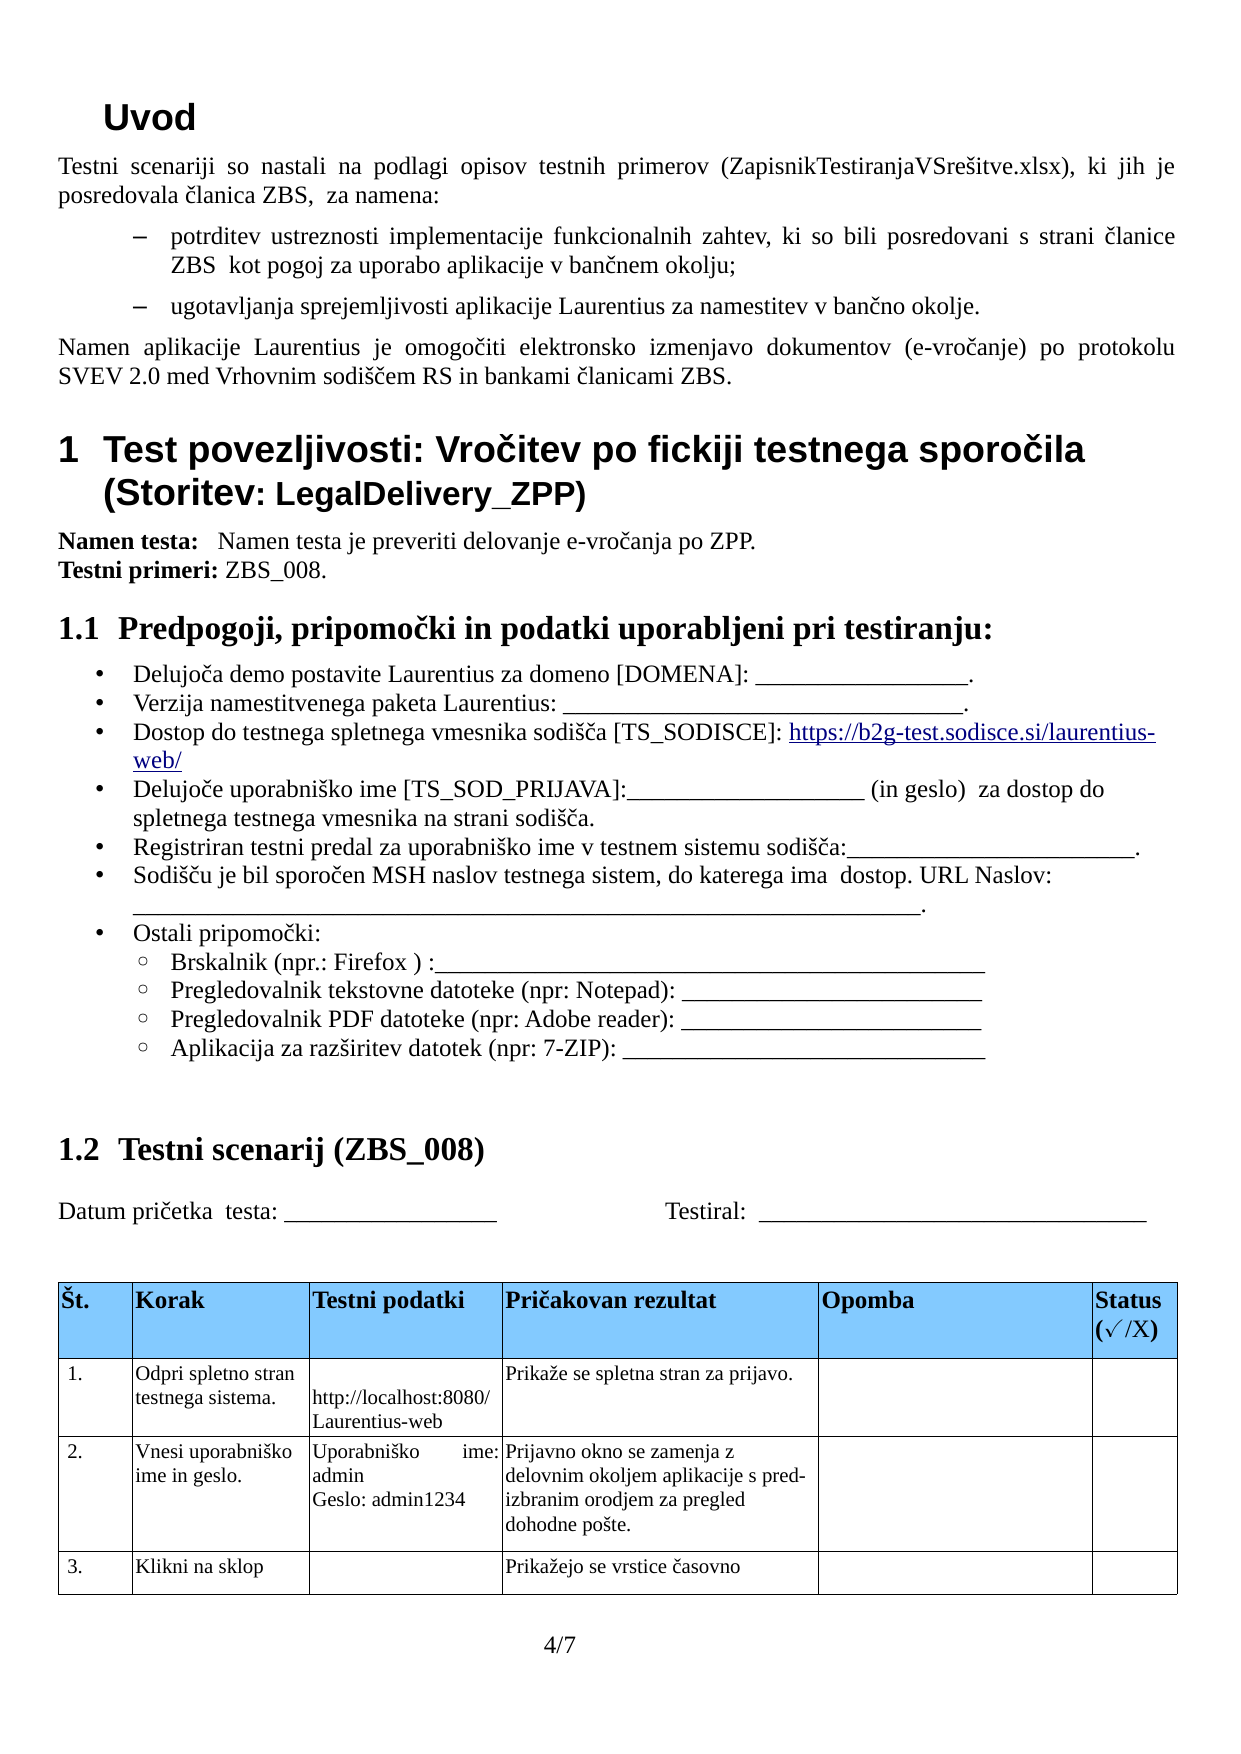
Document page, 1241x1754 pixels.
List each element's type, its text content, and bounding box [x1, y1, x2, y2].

list Verzija namestitvenega paketa Laurentius: ________________________________. [95, 688, 1177, 717]
table_cell [819, 1552, 1092, 1593]
table_header Testni podatki [310, 1283, 502, 1358]
subtitle Predpogoji, pripomočki in podatki uporabljeni pri testiranju: [58, 608, 1177, 647]
table_cell [59, 1359, 132, 1436]
list Dostop do testnega spletnega vmesnika sodišča [TS_SODISCE]: https://b2g-test.sodisce.si/laurentius-web/ [95, 717, 1177, 774]
table_header Status (✓/X) [1093, 1283, 1177, 1358]
table_cell Vnesi uporabniško ime in geslo. [133, 1437, 309, 1551]
list Sodišču je bil sporočen MSH naslov testnega sistem, do katerega ima dostop. URL Naslov: _______________________________________________________________. [95, 861, 1177, 918]
list Ostali pripomočki: [95, 918, 1177, 947]
list Delujoče uporabniško ime [TS_SOD_PRIJAVA]:___________________ (in geslo) za dostop do spletnega testnega vmesnika na strani sodišča. [95, 774, 1177, 832]
subtitle Uvod [58, 95, 1177, 138]
list Registriran testni predal za uporabniško ime v testnem sistemu sodišča:_______________________. [95, 832, 1177, 861]
list Pregledovalnik tekstovne datoteke (npr: Notepad): ________________________ [133, 976, 1177, 1004]
text Namen testa: Namen testa je preveriti delovanje e-vročanja po ZPP. [58, 526, 1177, 555]
table_cell [59, 1437, 132, 1551]
text Testni primeri: ZBS_008. [58, 555, 1177, 583]
table_cell Uporabniško ime: admin Geslo: admin1234 [310, 1437, 502, 1551]
list Aplikacija za razširitev datotek (npr: 7-ZIP): _____________________________ [133, 1033, 1177, 1062]
table_cell [1093, 1359, 1177, 1436]
list potrditev ustreznosti implementacije funkcionalnih zahtev, ki so bili posredovani s strani članice ZBS kot pogoj za uporabo aplikacije v bančnem okolju; [133, 221, 1177, 278]
text Datum pričetka testa: _________________ Testiral: _______________________________ [58, 1196, 1177, 1225]
table_header Opomba [819, 1283, 1092, 1358]
table_cell Prikažejo se vrstice časovno [503, 1552, 818, 1593]
text Namen aplikacije Laurentius je omogočiti elektronsko izmenjavo dokumentov (e-vročanje) po protokolu SVEV 2.0 med Vrhovnim sodiščem RS in bankami članicami ZBS. [58, 332, 1177, 390]
subtitle Test povezljivosti: Vročitev po fickiji testnega sporočila (Storitev: LegalDelivery_ZPP) [58, 427, 1177, 513]
table_cell Prijavno okno se zamenja z delovnim okoljem aplikacije s pred-izbranim orodjem za pregled dohodne pošte. [503, 1437, 818, 1551]
list Delujoča demo postavite Laurentius za domeno [DOMENA]: _________________. [95, 659, 1177, 688]
text Testni scenariji so nastali na podlagi opisov testnih primerov (ZapisnikTestiranjaVSrešitve.xlsx), ki jih je posredovala članica ZBS, za namena: [58, 151, 1177, 208]
list ugotavljanja sprejemljivosti aplikacije Laurentius za namestitev v bančno okolje. [133, 291, 1177, 320]
table_cell Prikaže se spletna stran za prijavo. [503, 1359, 818, 1436]
table_cell http://localhost:8080/Laurentius-web [310, 1359, 502, 1436]
list Brskalnik (npr.: Firefox ) :____________________________________________ [133, 947, 1177, 976]
table_cell Odpri spletno stran testnega sistema. [133, 1359, 309, 1436]
subtitle Testni scenarij (ZBS_008) [58, 1129, 1177, 1167]
table_header Pričakovan rezultat [503, 1283, 818, 1358]
table_header Korak [133, 1283, 309, 1358]
list Pregledovalnik PDF datoteke (npr: Adobe reader): ________________________ [133, 1004, 1177, 1033]
table_cell [819, 1359, 1092, 1436]
table_cell [819, 1437, 1092, 1551]
table_cell [1093, 1437, 1177, 1551]
table_cell [310, 1552, 502, 1593]
table_cell [59, 1552, 132, 1593]
table_header Št. [59, 1283, 132, 1358]
table_cell Klikni na sklop [133, 1552, 309, 1593]
table_cell [1093, 1552, 1177, 1593]
